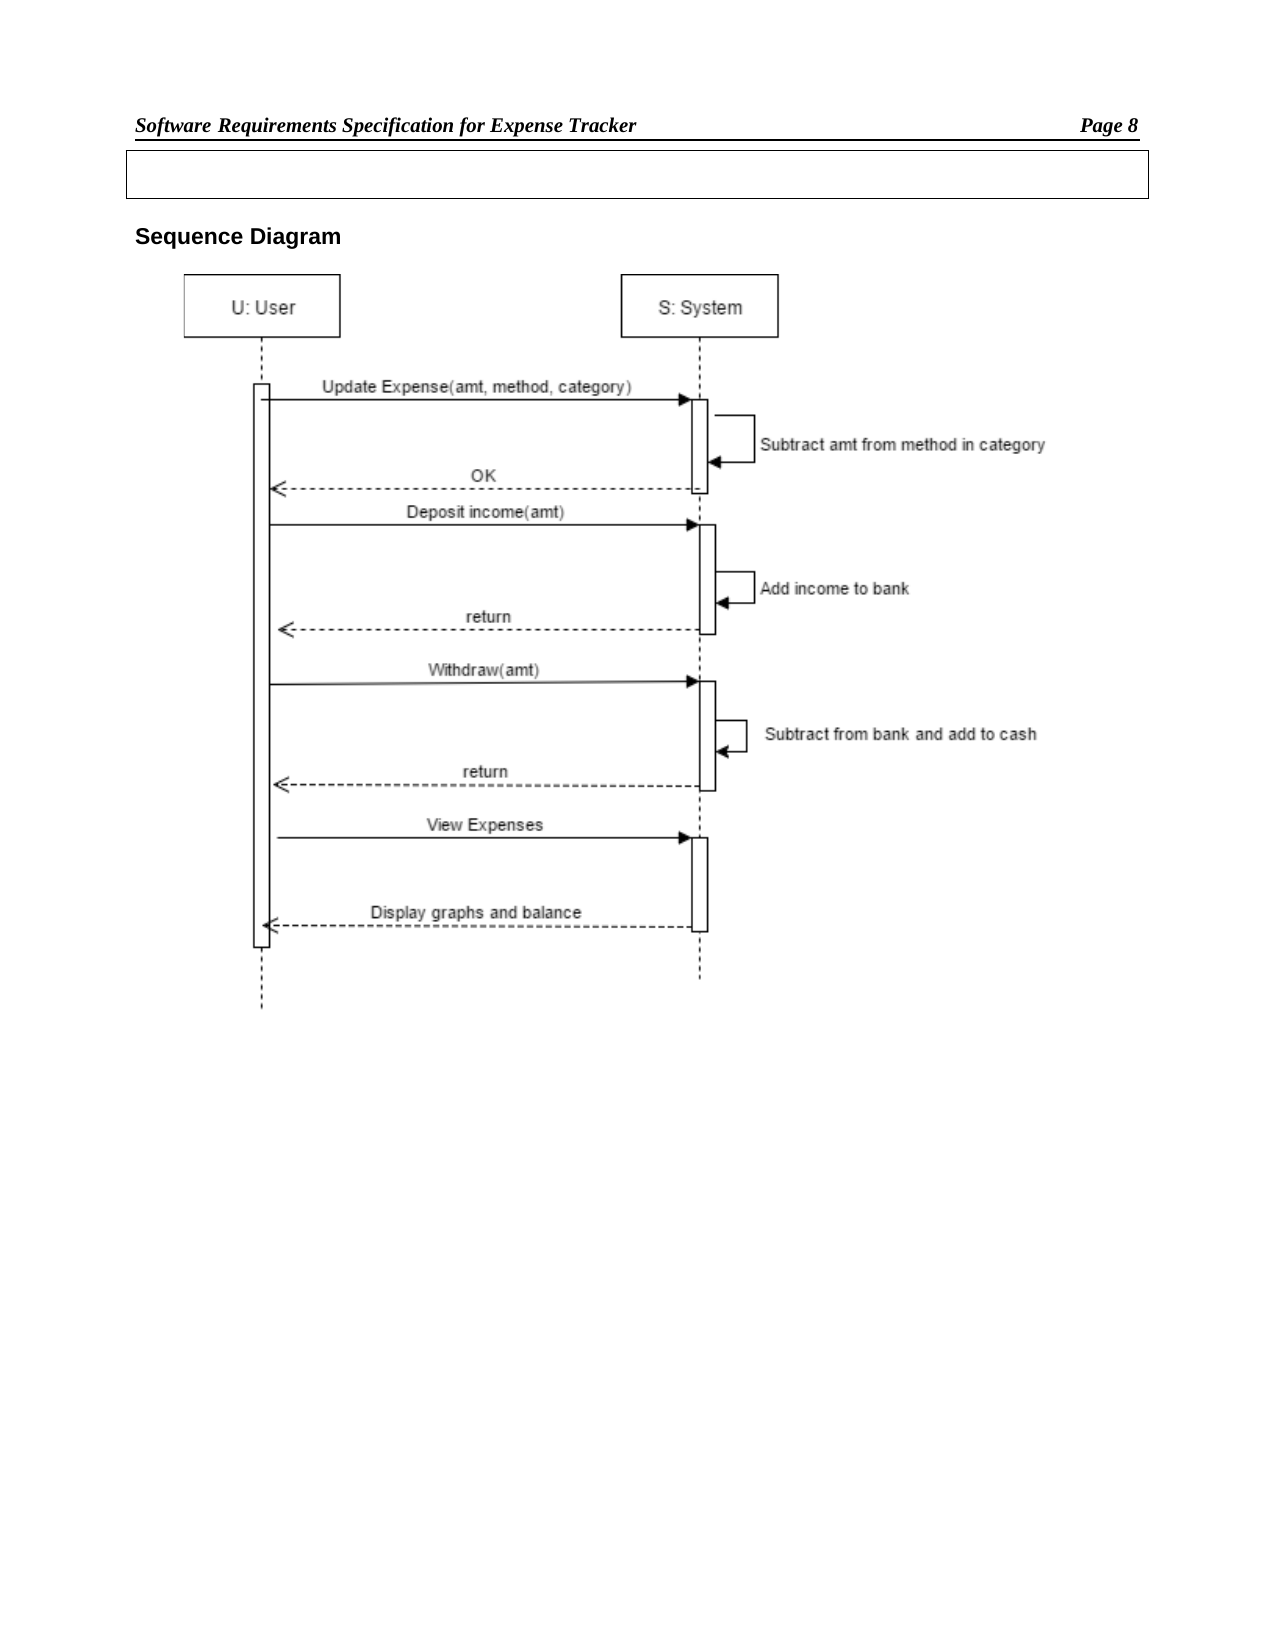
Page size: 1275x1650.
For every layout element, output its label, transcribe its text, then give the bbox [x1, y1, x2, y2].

text Sequence Diagram [135, 224, 1140, 249]
subtitle \Other Requirements [127, 151, 1148, 198]
